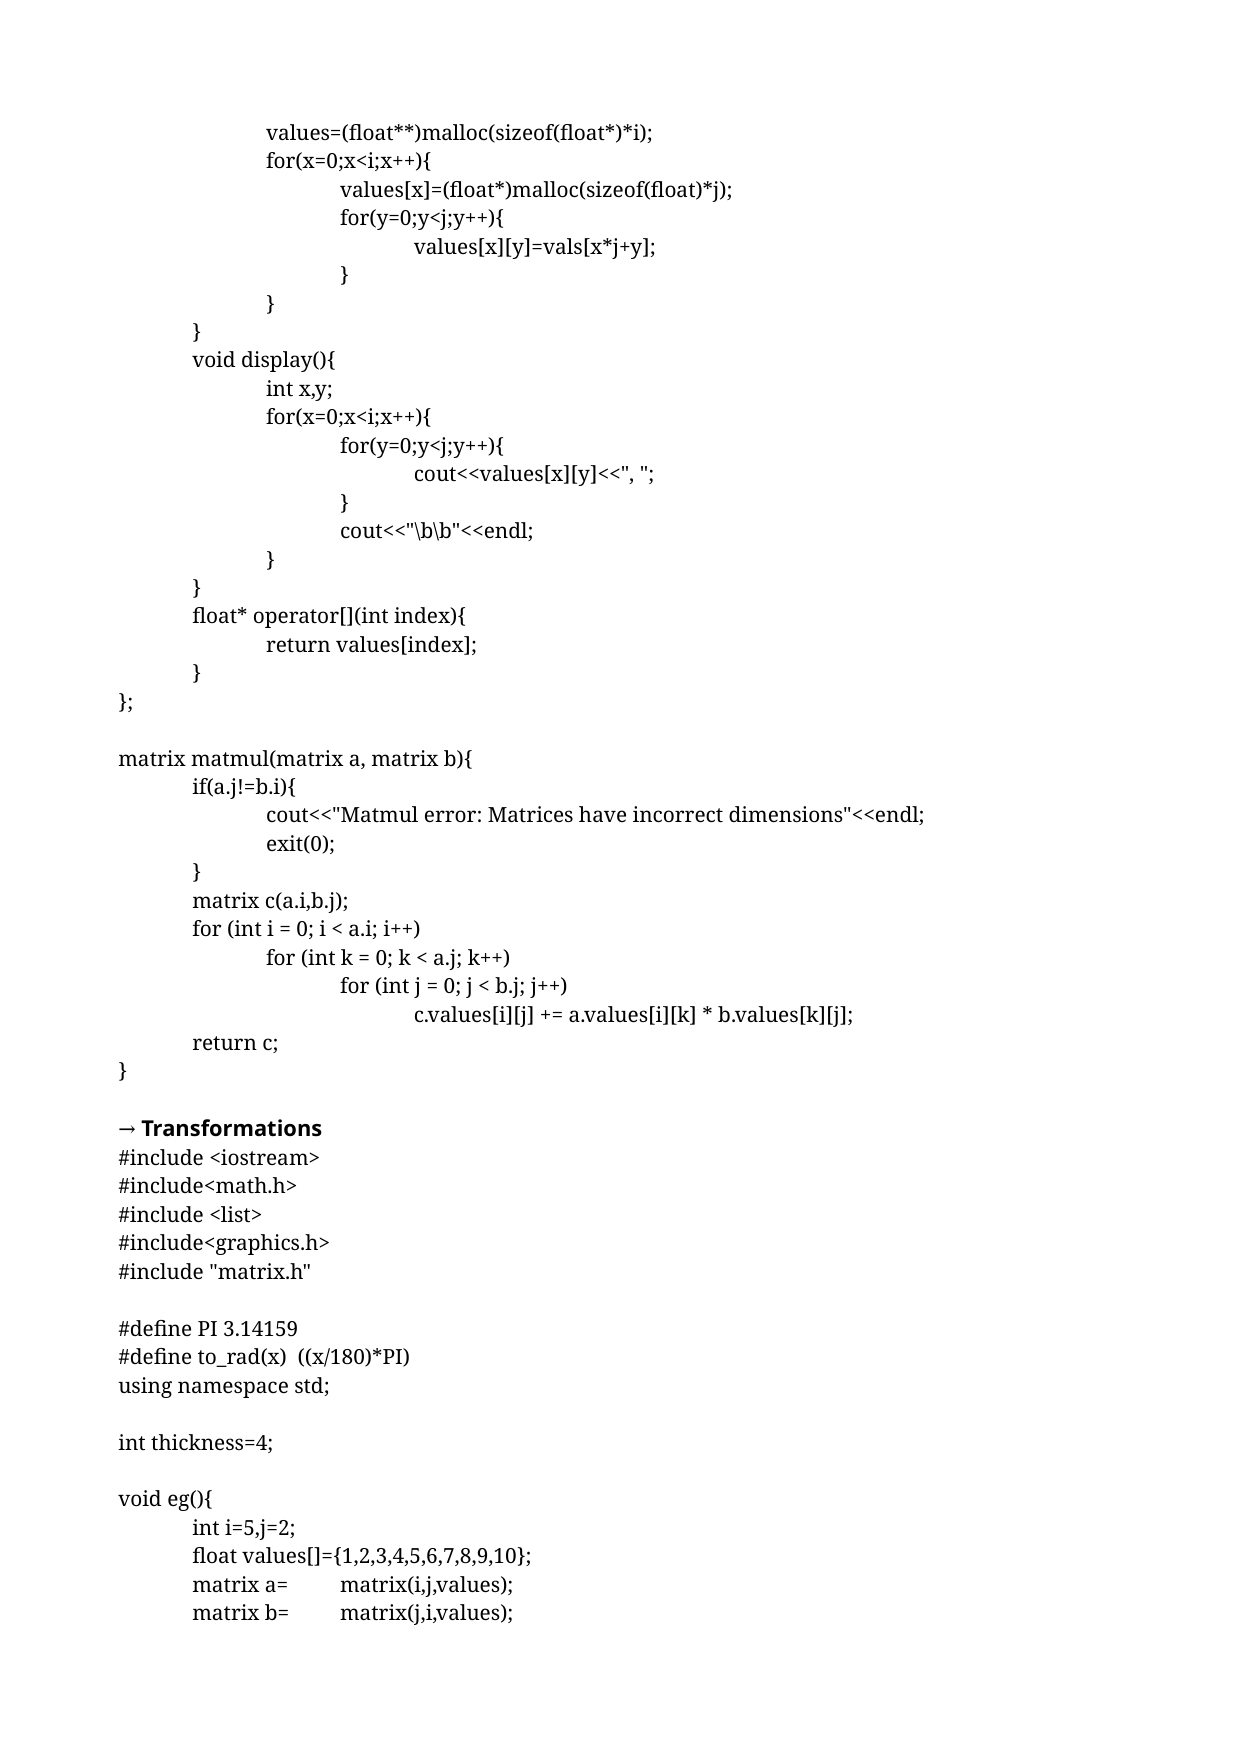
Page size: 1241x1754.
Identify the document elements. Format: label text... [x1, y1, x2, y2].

text #define to_rad(x) ((x/180)*PI) [118, 1342, 1122, 1371]
text for (int i = 0; i < a.i; i++) [118, 914, 1122, 943]
text #include "matrix.h" [118, 1257, 1122, 1285]
text for (int k = 0; k < a.j; k++) [118, 943, 1122, 971]
text void eg(){ [118, 1484, 1122, 1513]
text int x,y; [118, 374, 1122, 402]
text void display(){ [118, 346, 1122, 374]
text → Transformations [118, 1113, 1122, 1143]
text } [118, 545, 1122, 573]
text cout<<values[x][y]<<", "; [118, 459, 1122, 488]
text } [118, 573, 1122, 602]
text for (int j = 0; j < b.j; j++) [118, 971, 1122, 1000]
text for(x=0;x<i;x++){ [118, 402, 1122, 431]
text #include<math.h> [118, 1172, 1122, 1200]
text return c; [118, 1028, 1122, 1057]
text float* operator[](int index){ [118, 602, 1122, 630]
text values=(float**)malloc(sizeof(float*)*i); [118, 118, 1122, 147]
text } [118, 317, 1122, 346]
text } [118, 857, 1122, 886]
text matrix b= matrix(j,i,values); [118, 1598, 1122, 1627]
text return values[index]; [118, 630, 1122, 658]
text #include <list> [118, 1200, 1122, 1228]
text #include<graphics.h> [118, 1228, 1122, 1257]
text matrix matmul(matrix a, matrix b){ [118, 744, 1122, 772]
text for(x=0;x<i;x++){ [118, 147, 1122, 175]
text } [118, 289, 1122, 317]
text cout<<"Matmul error: Matrices have incorrect dimensions"<<endl; [118, 801, 1122, 829]
text } [118, 658, 1122, 687]
text } [118, 1057, 1122, 1085]
text matrix c(a.i,b.j); [118, 886, 1122, 914]
text if(a.j!=b.i){ [118, 772, 1122, 801]
text cout<<"\b\b"<<endl; [118, 516, 1122, 545]
text float values[]={1,2,3,4,5,6,7,8,9,10}; [118, 1541, 1122, 1570]
text for(y=0;y<j;y++){ [118, 203, 1122, 232]
text int thickness=4; [118, 1428, 1122, 1456]
text } [118, 488, 1122, 516]
text for(y=0;y<j;y++){ [118, 431, 1122, 459]
text values[x]=(float*)malloc(sizeof(float)*j); [118, 175, 1122, 203]
text c.values[i][j] += a.values[i][k] * b.values[k][j]; [118, 1000, 1122, 1028]
text exit(0); [118, 829, 1122, 857]
text } [118, 260, 1122, 289]
text values[x][y]=vals[x*j+y]; [118, 232, 1122, 260]
text #define PI 3.14159 [118, 1314, 1122, 1342]
text using namespace std; [118, 1371, 1122, 1399]
text }; [118, 687, 1122, 715]
text int i=5,j=2; [118, 1513, 1122, 1541]
text matrix a= matrix(i,j,values); [118, 1570, 1122, 1598]
text #include <iostream> [118, 1143, 1122, 1172]
